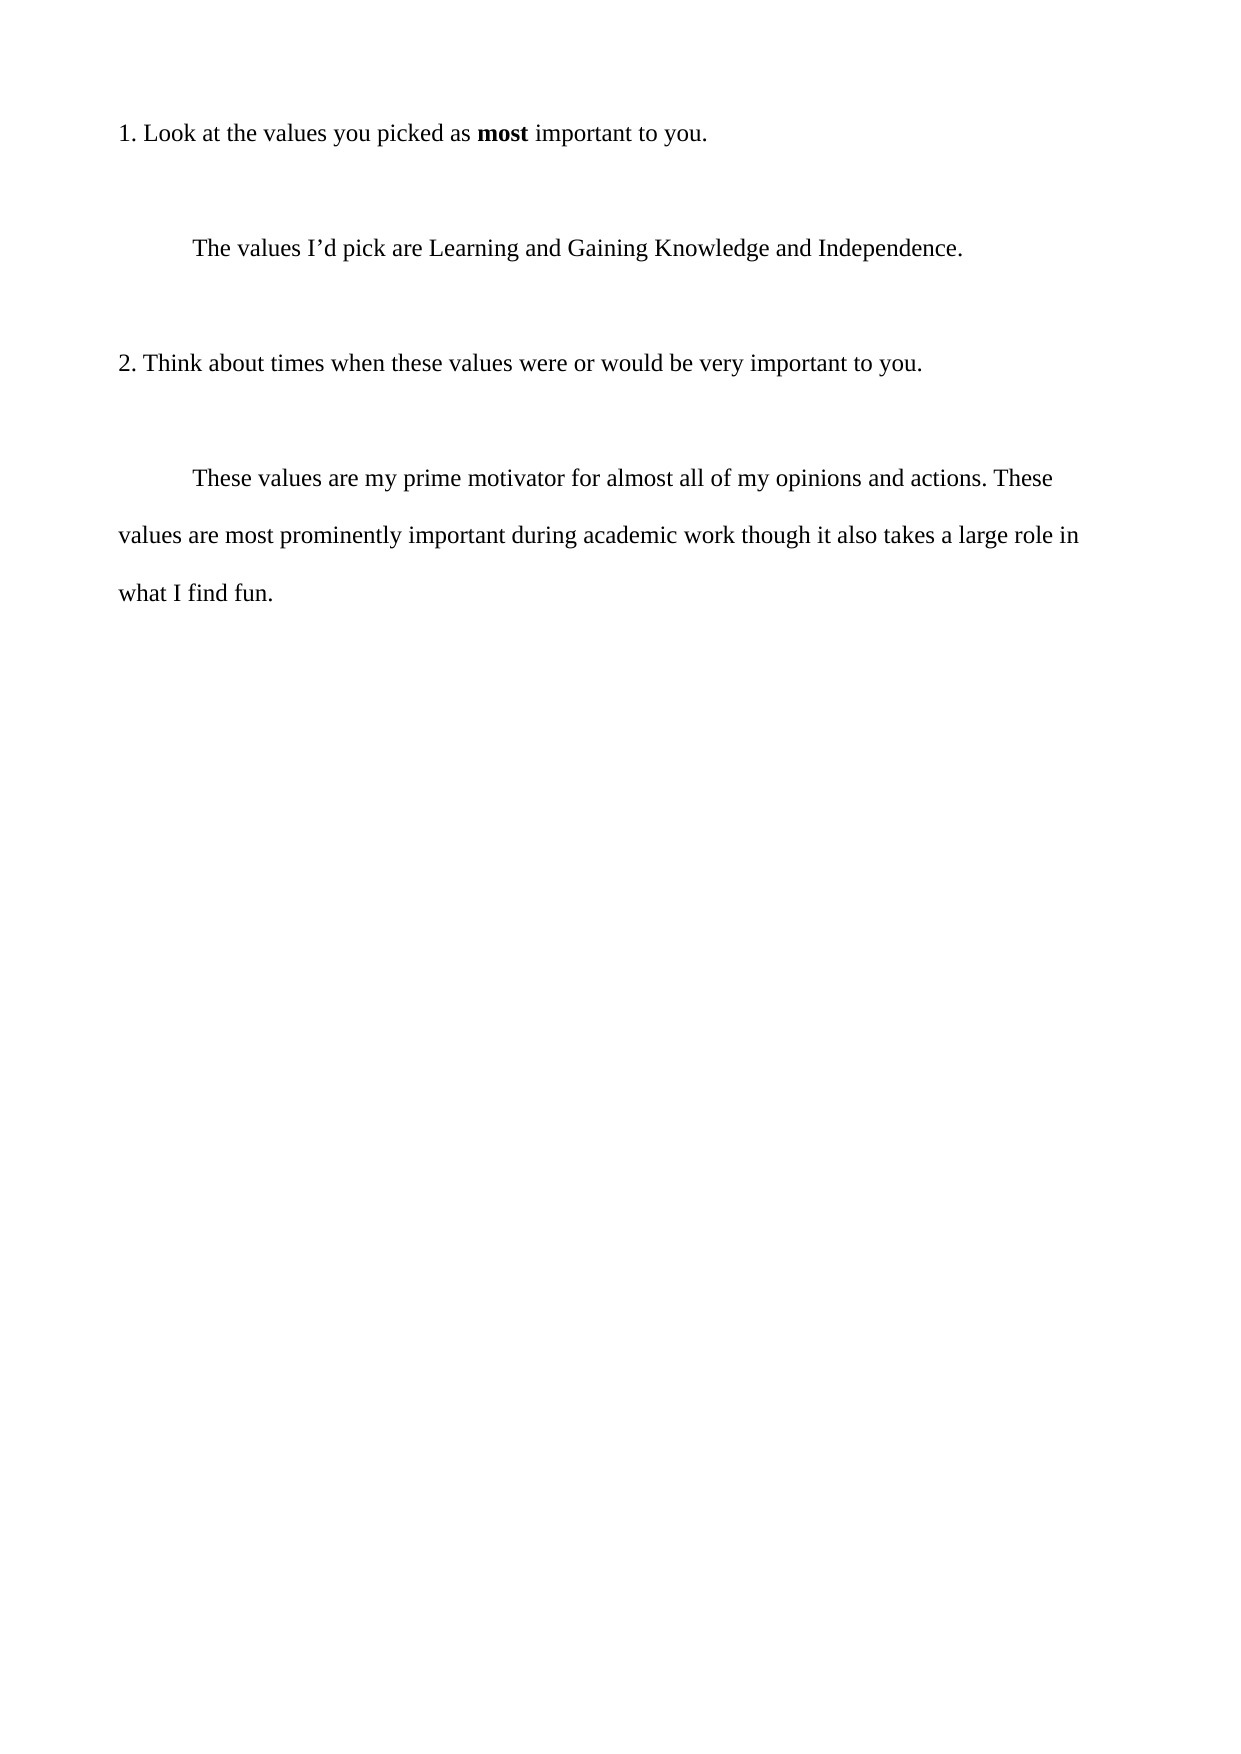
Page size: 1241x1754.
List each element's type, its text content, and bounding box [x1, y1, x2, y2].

text These values are my prime motivator for almost all of my opinions and actions. These values are most prominently important during academic work though it also takes a large role in what I find fun. [118, 463, 1122, 607]
text 2. Think about times when these values were or would be very important to you. [118, 348, 1122, 377]
text 1. Look at the values you picked as most important to you. [118, 118, 1122, 147]
text The values I’d pick are Learning and Gaining Knowledge and Independence. [118, 233, 1122, 262]
